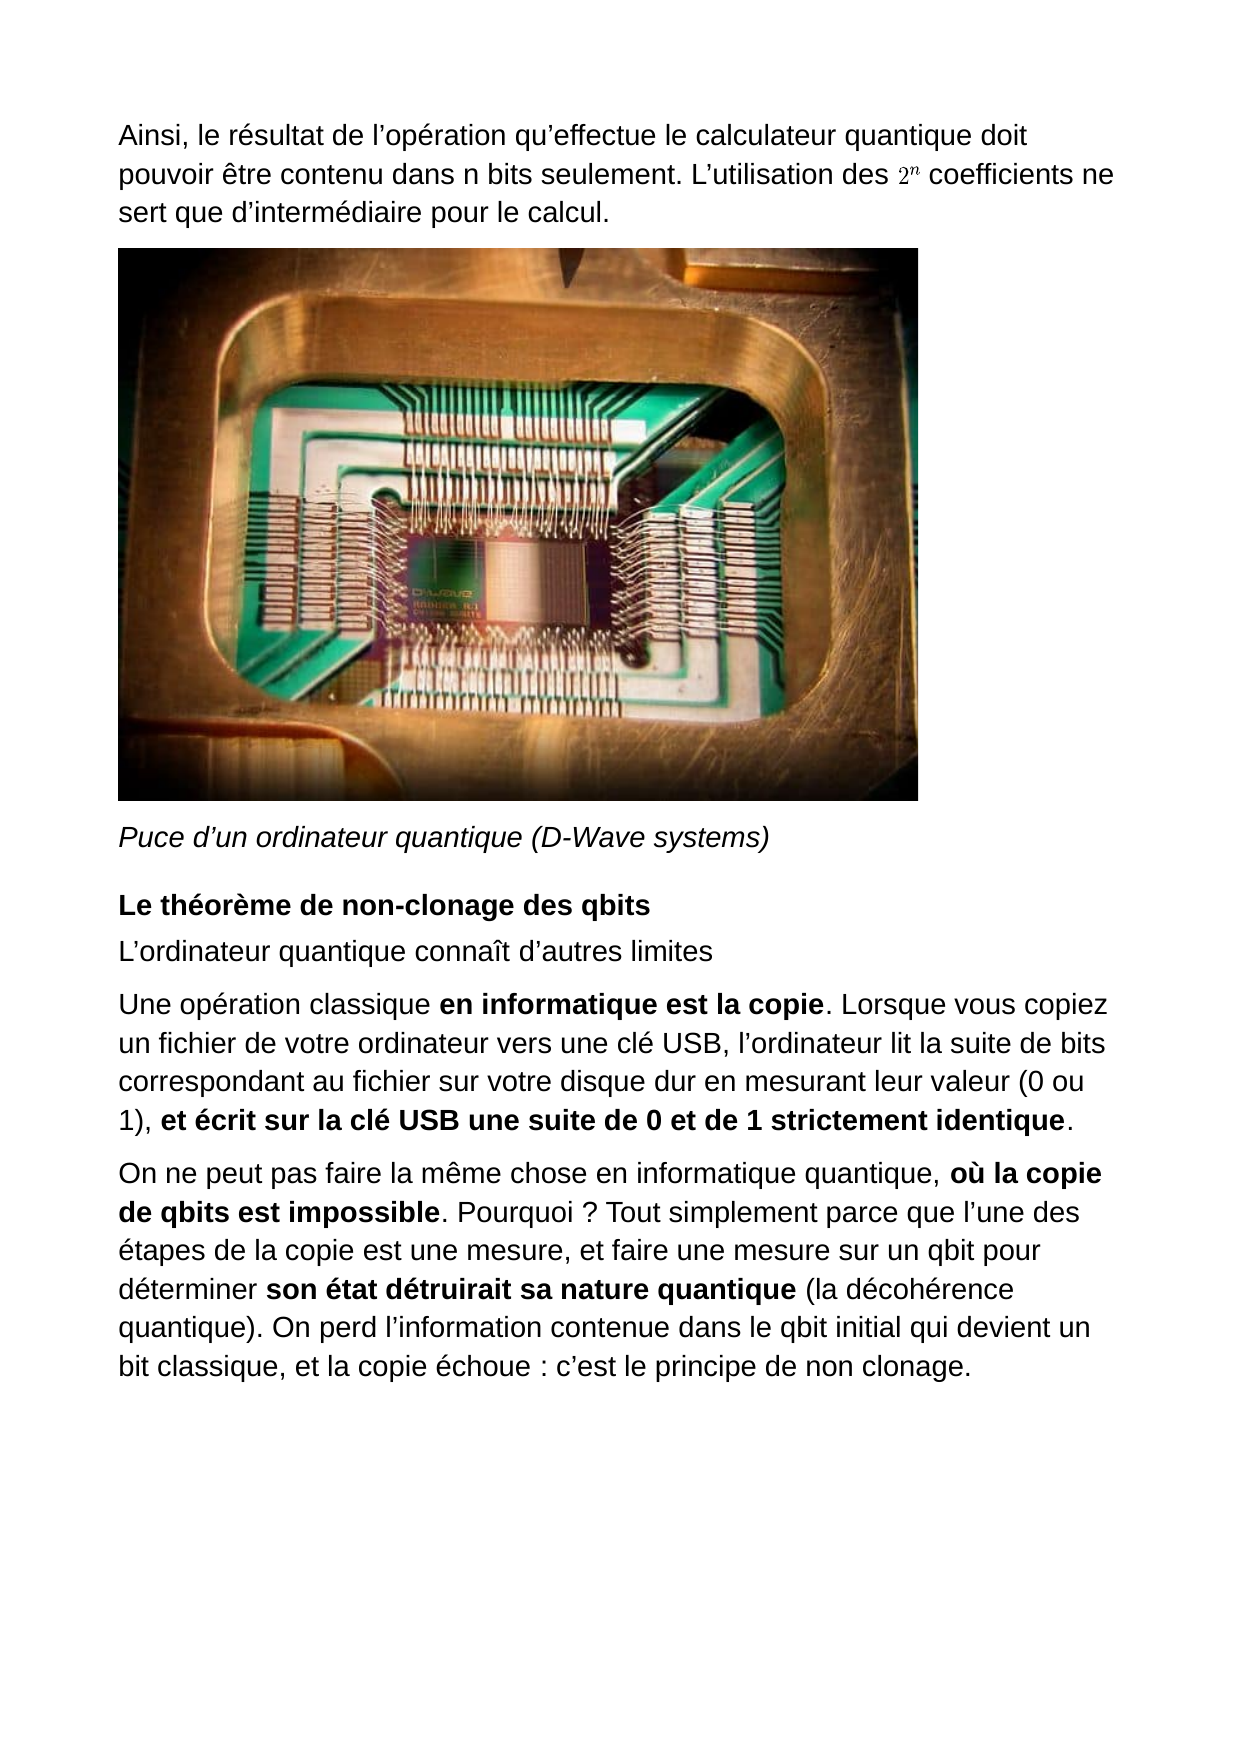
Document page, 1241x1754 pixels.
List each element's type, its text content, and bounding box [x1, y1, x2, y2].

text Puce d’un ordinateur quantique (D-Wave systems) [118, 820, 1122, 854]
text Ainsi, le résultat de l’opération qu’effectue le calculateur quantique doit pouvoir être contenu dans n bits seulement. L’utilisation des coefficients ne sert que d’intermédiaire pour le calcul. [118, 118, 1122, 229]
text On ne peut pas faire la même chose en informatique quantique, où la copie de qbits est impossible. Pourquoi ? Tout simplement parce que l’une des étapes de la copie est une mesure, et faire une mesure sur un qbit pour déterminer son état détruirait sa nature quantique (la décohérence quantique). On perd l’information contenue dans le qbit initial qui devient un bit classique, et la copie échoue : c’est le principe de non clonage. [118, 1156, 1122, 1382]
text Une opération classique en informatique est la copie. Lorsque vous copiez un fichier de votre ordinateur vers une clé USB, l’ordinateur lit la suite de bits correspondant au fichier sur votre disque dur en mesurant leur valeur (0 ou 1), et écrit sur la clé USB une suite de 0 et de 1 strictement identique. [118, 987, 1122, 1136]
picture [118, 248, 919, 801]
subtitle Le théorème de non-clonage des qbits [118, 888, 1122, 922]
text L’ordinateur quantique connaît d’autres limites [118, 934, 1122, 968]
